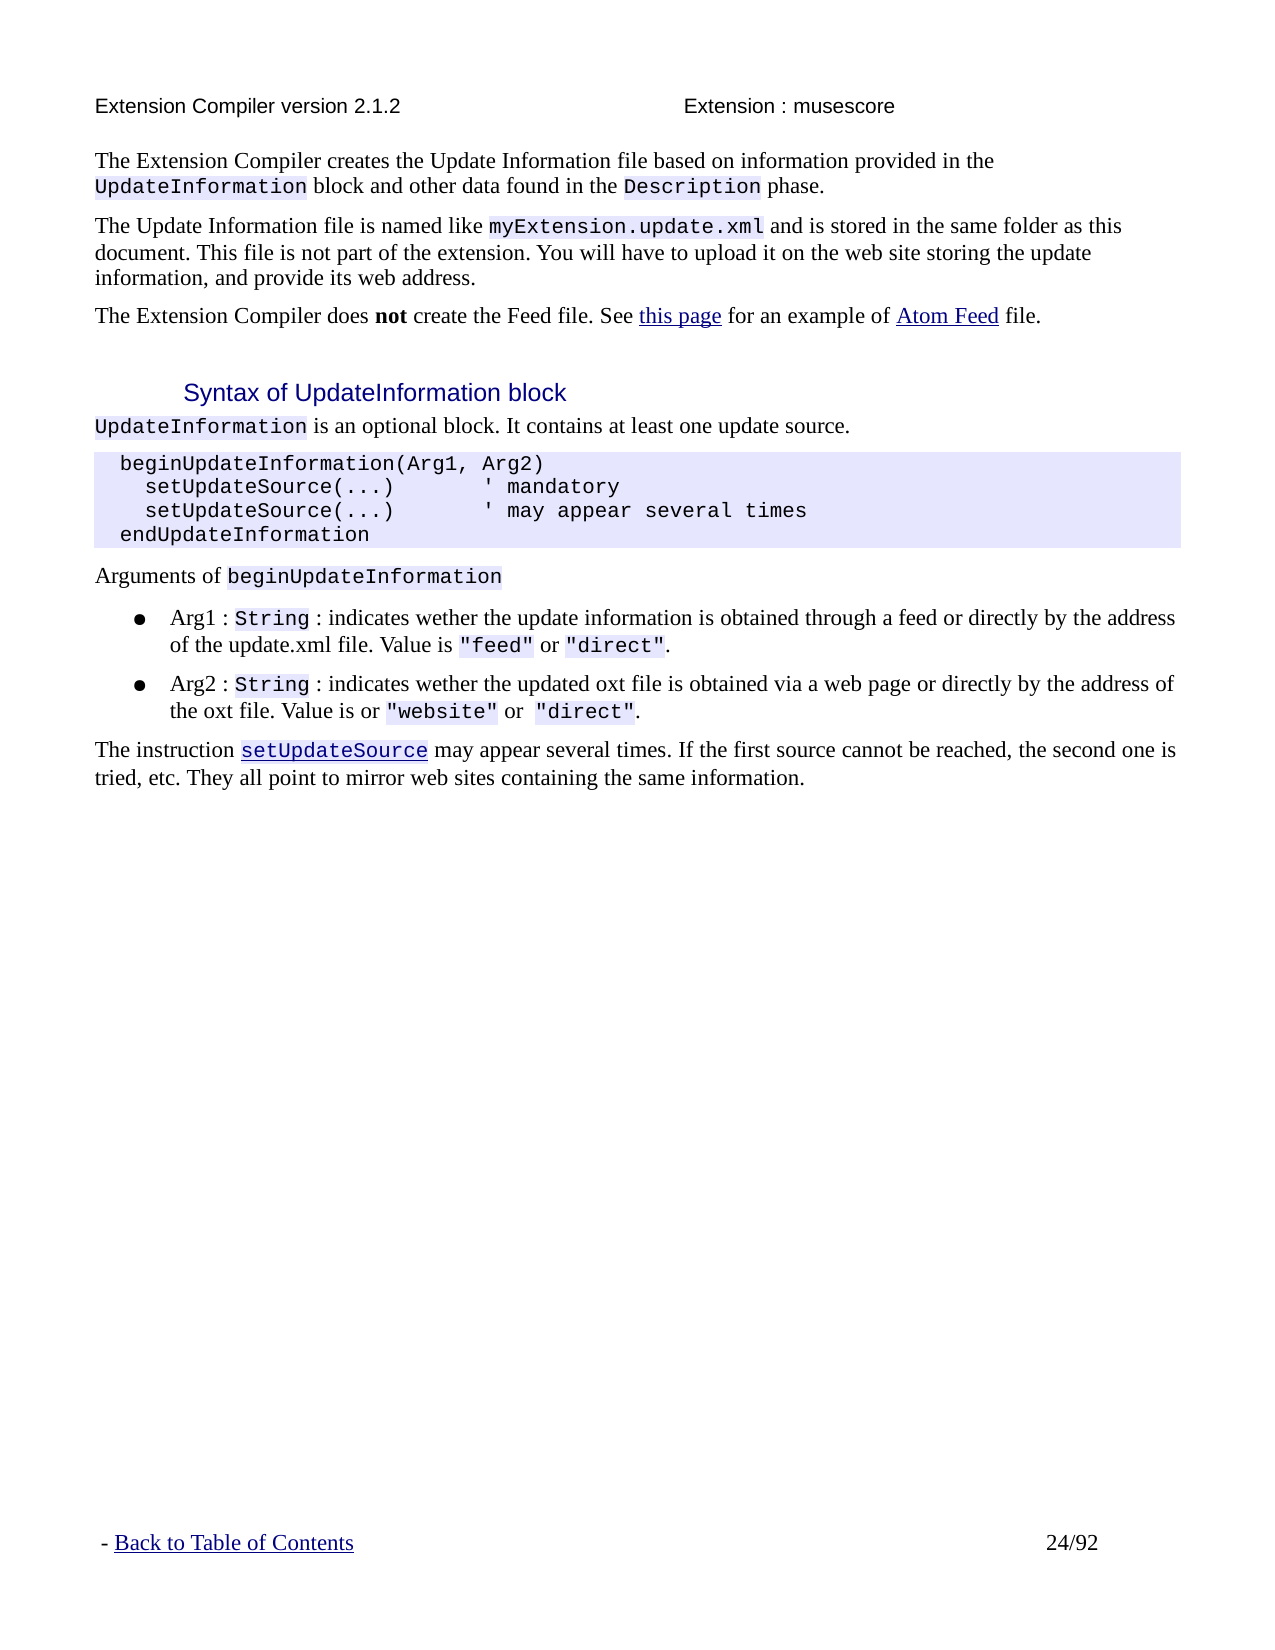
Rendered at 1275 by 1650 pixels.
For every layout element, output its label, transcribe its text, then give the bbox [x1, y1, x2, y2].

text The Extension Compiler does not create the Feed file. See this page for an example of Atom Feed file. [94, 303, 1181, 328]
text endUpdateInformation [94, 524, 1181, 548]
text The Extension Compiler creates the Update Information file based on information provided in the UpdateInformation block and other data found in the Description phase. [94, 147, 1181, 200]
list Arg1 : String : indicates wether the update information is obtained through a feed or directly by the address of the update.xml file. Value is "feed" or "direct". [132, 604, 1181, 658]
text The Update Information file is named like myExtension.update.xml and is stored in the same folder as this document. This file is not part of the extension. You will have to upload it on the web site storing the update information, and provide its web address. [94, 212, 1181, 291]
text Arguments of beginUpdateInformation [94, 563, 1181, 590]
text beginUpdateInformation(Arg1, Arg2) [94, 452, 1181, 476]
list Arg2 : String : indicates wether the updated oxt file is obtained via a web page or directly by the address of the oxt file. Value is or "website" or "direct". [132, 671, 1181, 725]
subtitle Syntax of UpdateInformation block [183, 379, 1181, 407]
text The instruction setUpdateSource may appear several times. If the first source cannot be reached, the second one is tried, etc. They all point to mirror web sites containing the same information. [94, 737, 1181, 790]
text UpdateInformation is an optional block. It contains at least one update source. [94, 413, 1181, 440]
text setUpdateSource(...) ' may appear several times [94, 500, 1181, 524]
text setUpdateSource(...) ' mandatory [94, 476, 1181, 500]
